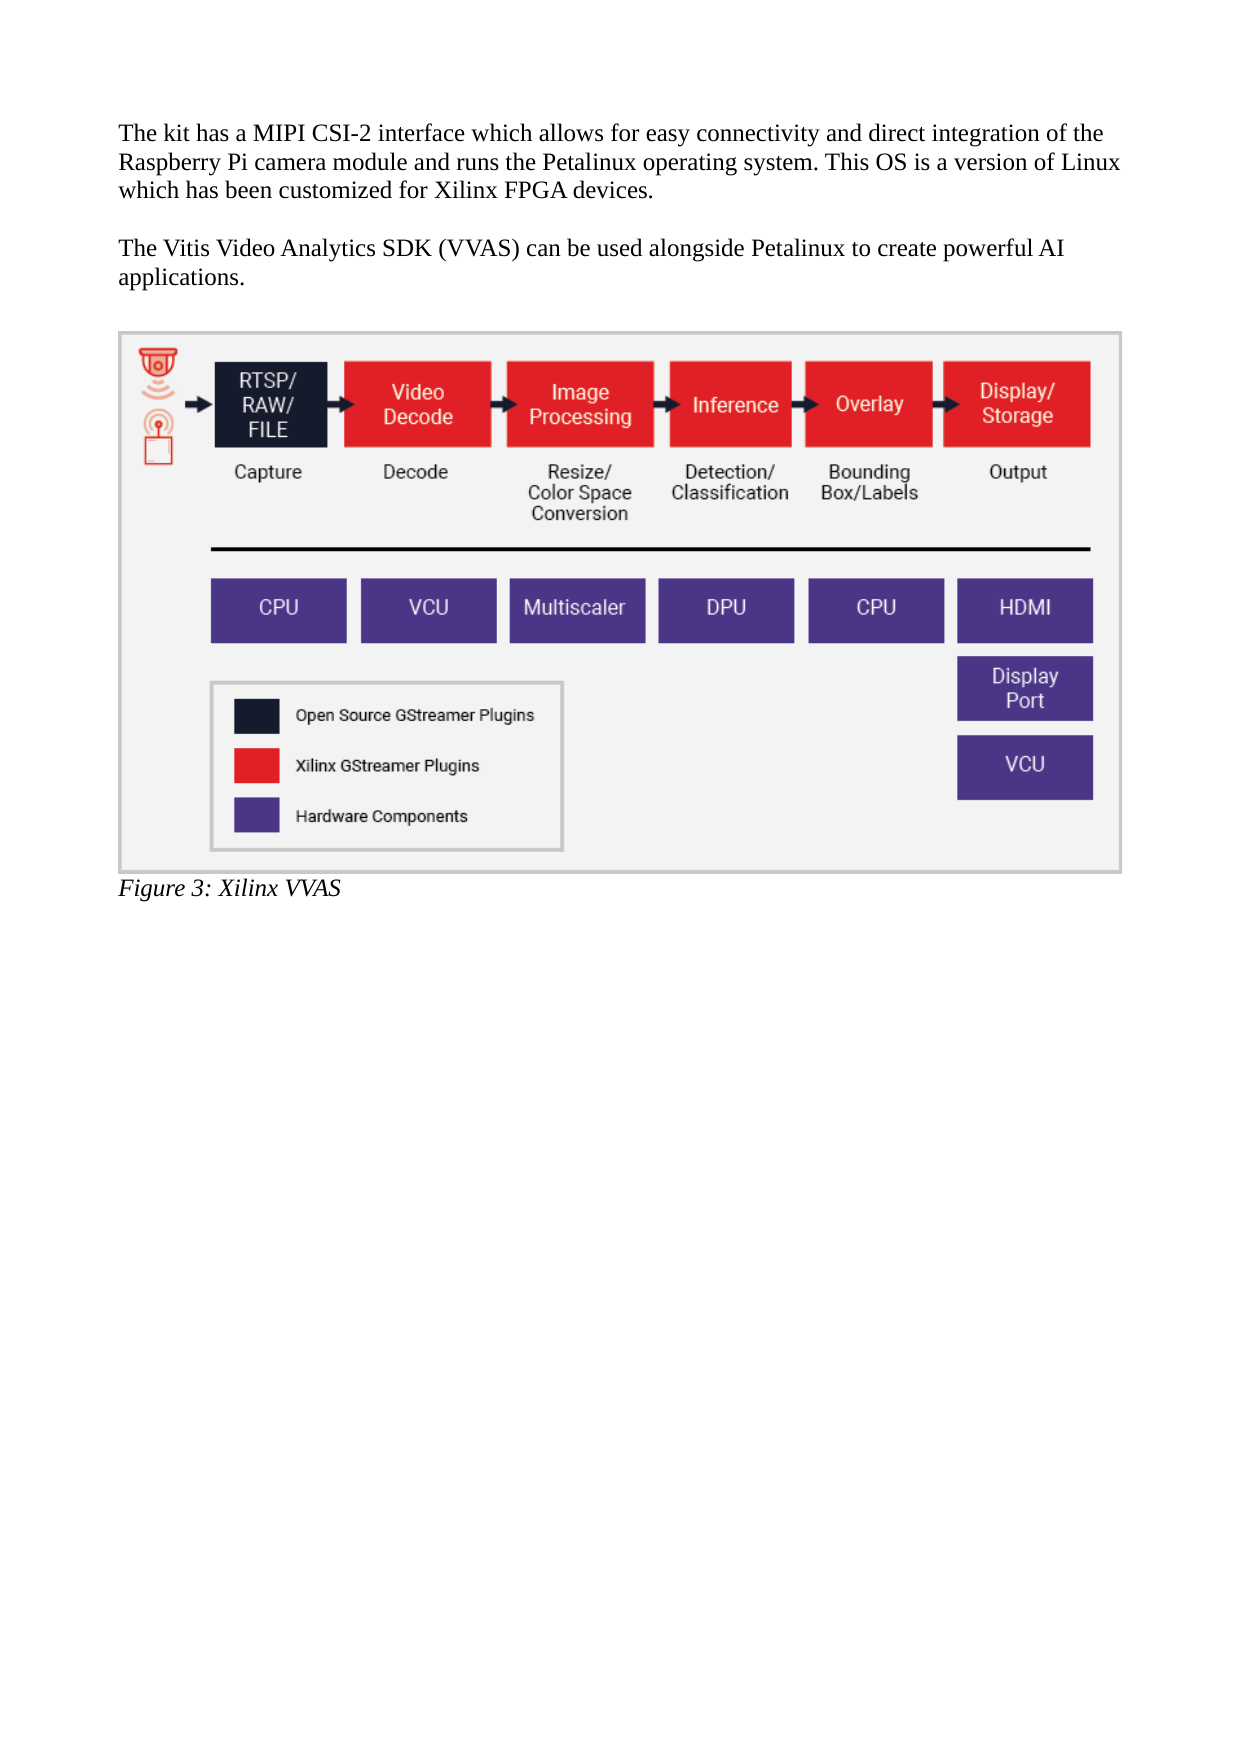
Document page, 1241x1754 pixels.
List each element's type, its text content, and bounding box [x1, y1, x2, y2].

text The kit has a MIPI CSI-2 interface which allows for easy connectivity and direct integration of the Raspberry Pi camera module and runs the Petalinux operating system. This OS is a version of Linux which has been customized for Xilinx FPGA devices. [118, 118, 1122, 204]
text The Vitis Video Analytics SDK (VVAS) can be used alongside Petalinux to create powerful AI applications. [118, 233, 1122, 291]
text Figure 3: Xilinx VVAS [118, 874, 1122, 902]
picture [118, 331, 1123, 874]
